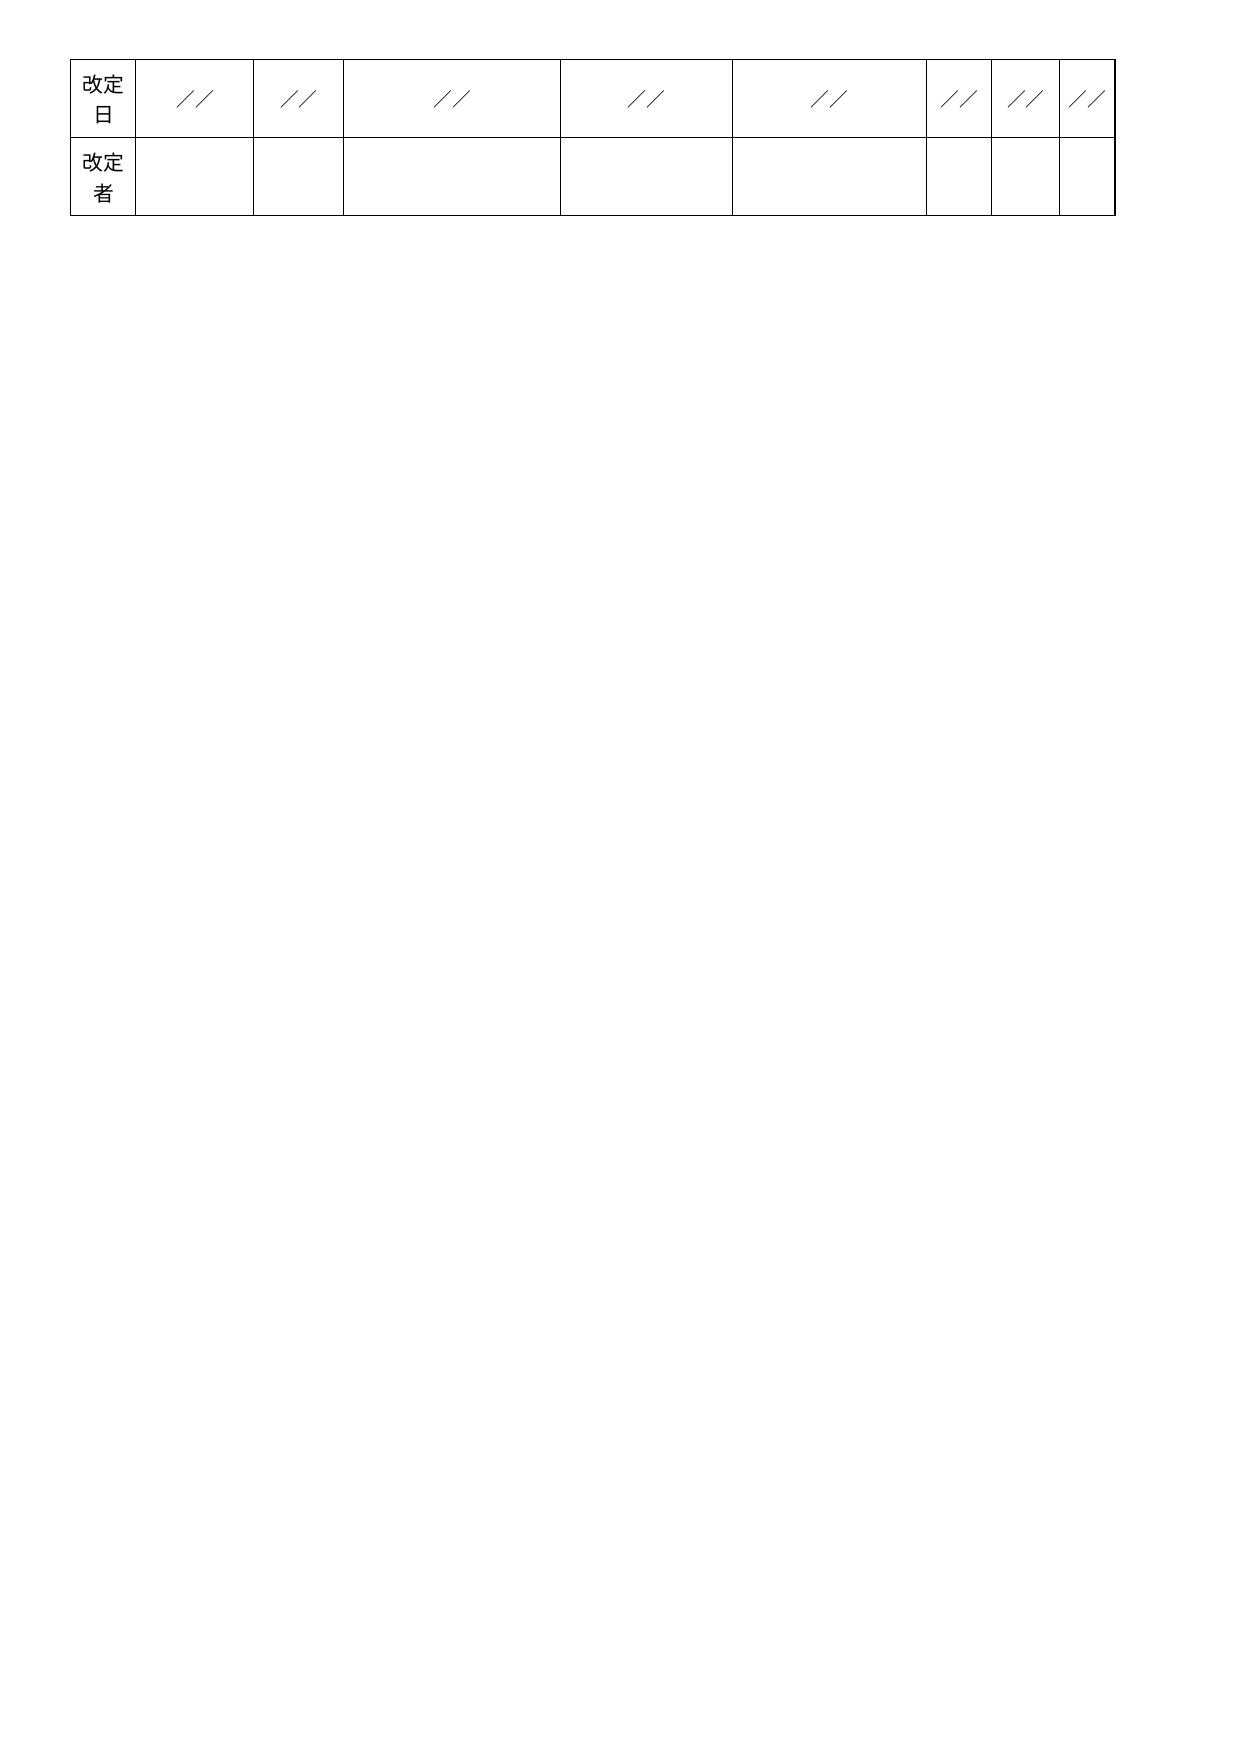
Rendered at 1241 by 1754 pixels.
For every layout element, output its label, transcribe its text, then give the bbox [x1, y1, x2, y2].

table_cell [733, 138, 926, 215]
table_cell ／／ [561, 60, 732, 137]
table_cell ／／ [136, 60, 253, 137]
table_cell ／／ [254, 60, 343, 137]
table_cell 改定者 [71, 138, 135, 215]
table_cell ／／ [927, 60, 991, 137]
table_cell ／／ [1060, 60, 1114, 137]
table_cell [992, 138, 1059, 215]
table_cell [1060, 138, 1114, 215]
table_cell [136, 138, 253, 215]
table_cell [561, 138, 732, 215]
table_cell ／／ [733, 60, 926, 137]
table_cell [927, 138, 991, 215]
table_cell ／／ [992, 60, 1059, 137]
table_cell [344, 138, 560, 215]
table_cell [254, 138, 343, 215]
table_cell ／／ [344, 60, 560, 137]
table_cell 改定日 [71, 60, 135, 137]
